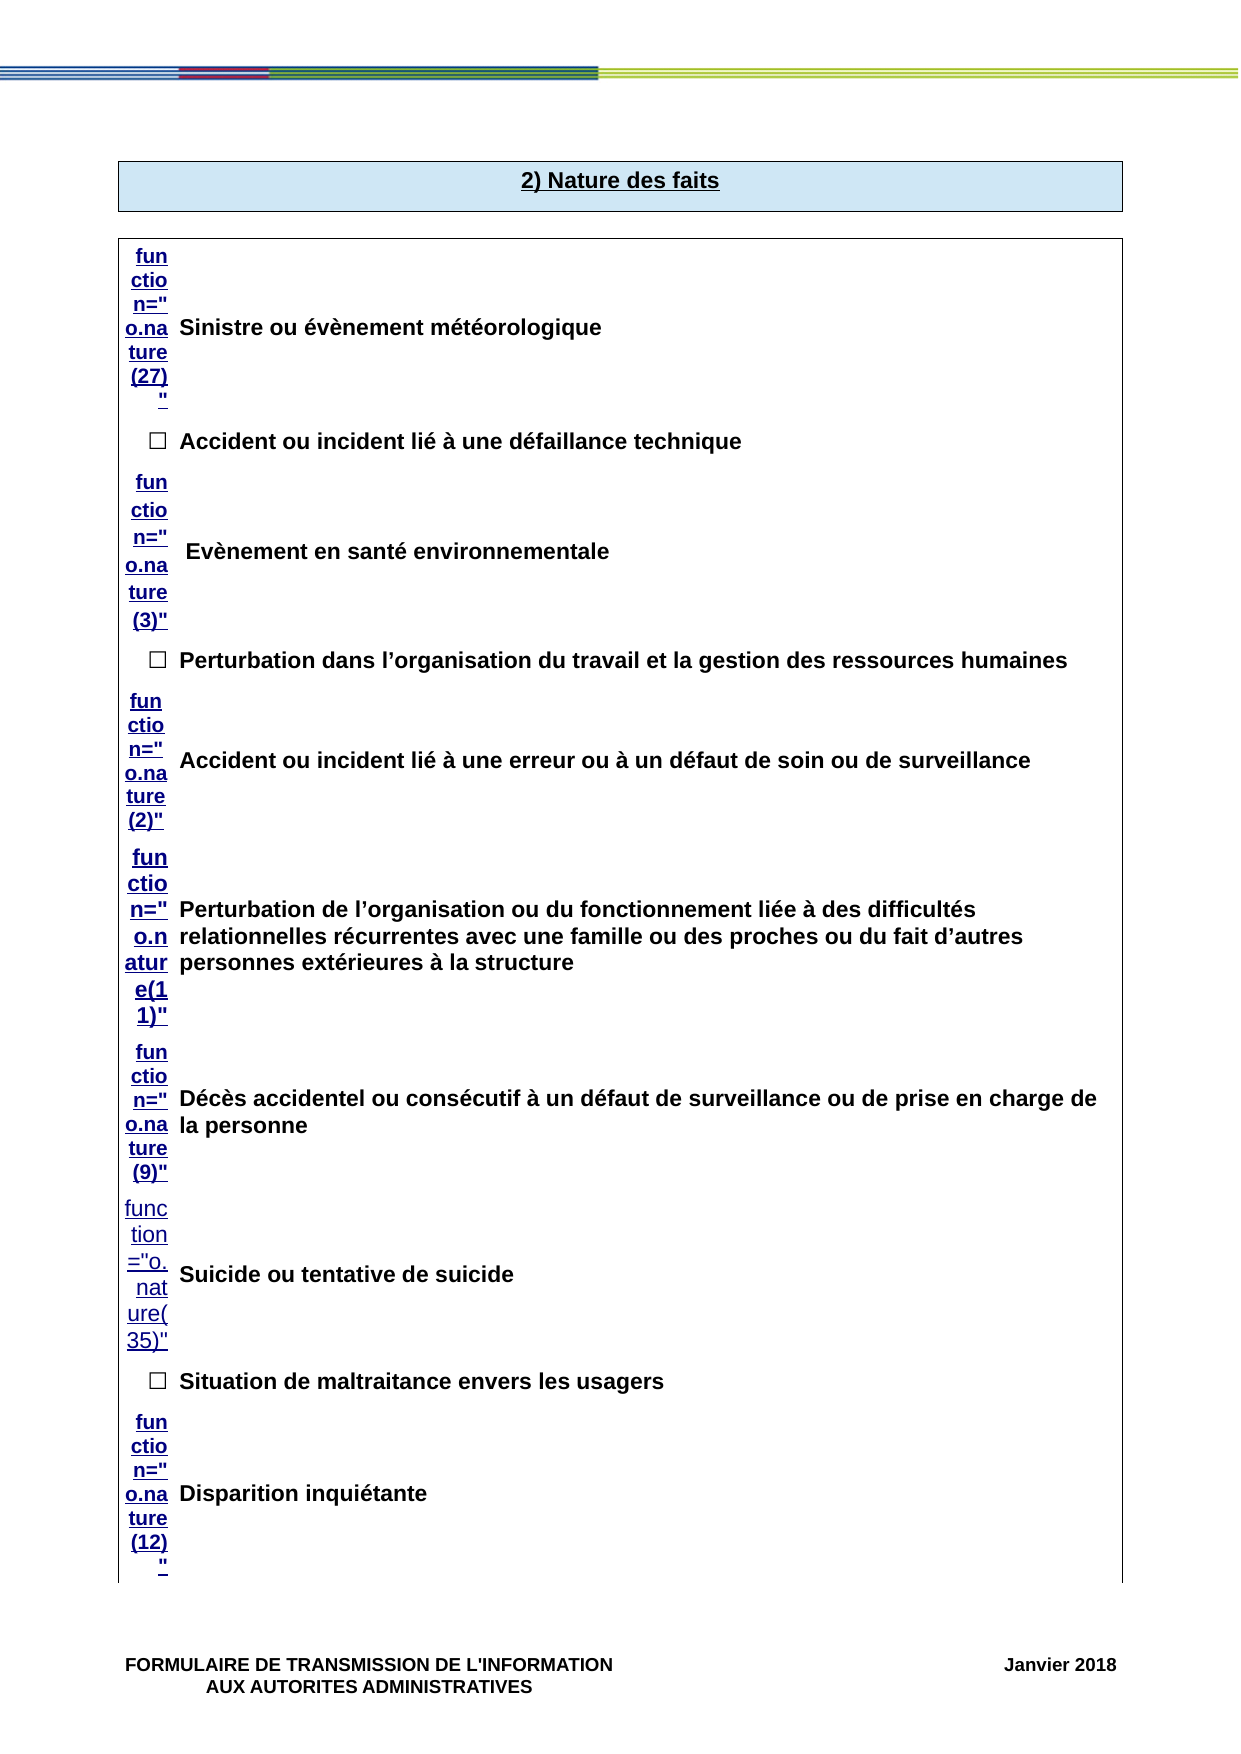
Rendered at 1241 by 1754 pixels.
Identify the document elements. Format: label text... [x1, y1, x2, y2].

table_cell function="o.nature(9)" [119, 1034, 173, 1189]
table_cell function="o.nature(3)" [119, 465, 173, 637]
table_header function="o.nature(27)" [119, 239, 173, 417]
table_cell Suicide ou tentative de suicide [173, 1189, 1122, 1359]
table_cell Perturbation dans l’organisation du travail et la gestion des ressources humaines [173, 638, 1122, 683]
table_header Sinistre ou évènement météorologique [173, 239, 1122, 417]
table_cell Evènement en santé environnementale [173, 465, 1122, 637]
table_cell Décès accidentel ou consécutif à un défaut de surveillance ou de prise en charge de la personne [173, 1034, 1122, 1189]
table_cell Situation de maltraitance envers les usagers [173, 1359, 1122, 1404]
table_cell Disparition inquiétante [173, 1404, 1122, 1583]
table_cell function="o.nature(2)" [119, 683, 173, 838]
table_cell function="o.nature(11)" [119, 838, 173, 1034]
table_cell function="o.nature(12)" [119, 1404, 173, 1583]
table_cell ☐ [119, 638, 173, 683]
table_cell Perturbation de l’organisation ou du fonctionnement liée à des difficultés relationnelles récurrentes avec une famille ou des proches ou du fait d’autres personnes extérieures à la structure [173, 838, 1122, 1034]
table_cell ☐ [119, 417, 173, 464]
table_cell ☐ [119, 1359, 173, 1404]
table_cell Accident ou incident lié à une erreur ou à un défaut de soin ou de surveillance [173, 683, 1122, 838]
table_header 2) Nature des faits [119, 162, 1122, 211]
table_cell function="o.nature(35)" [119, 1189, 173, 1359]
table_cell Accident ou incident lié à une défaillance technique [173, 417, 1122, 464]
